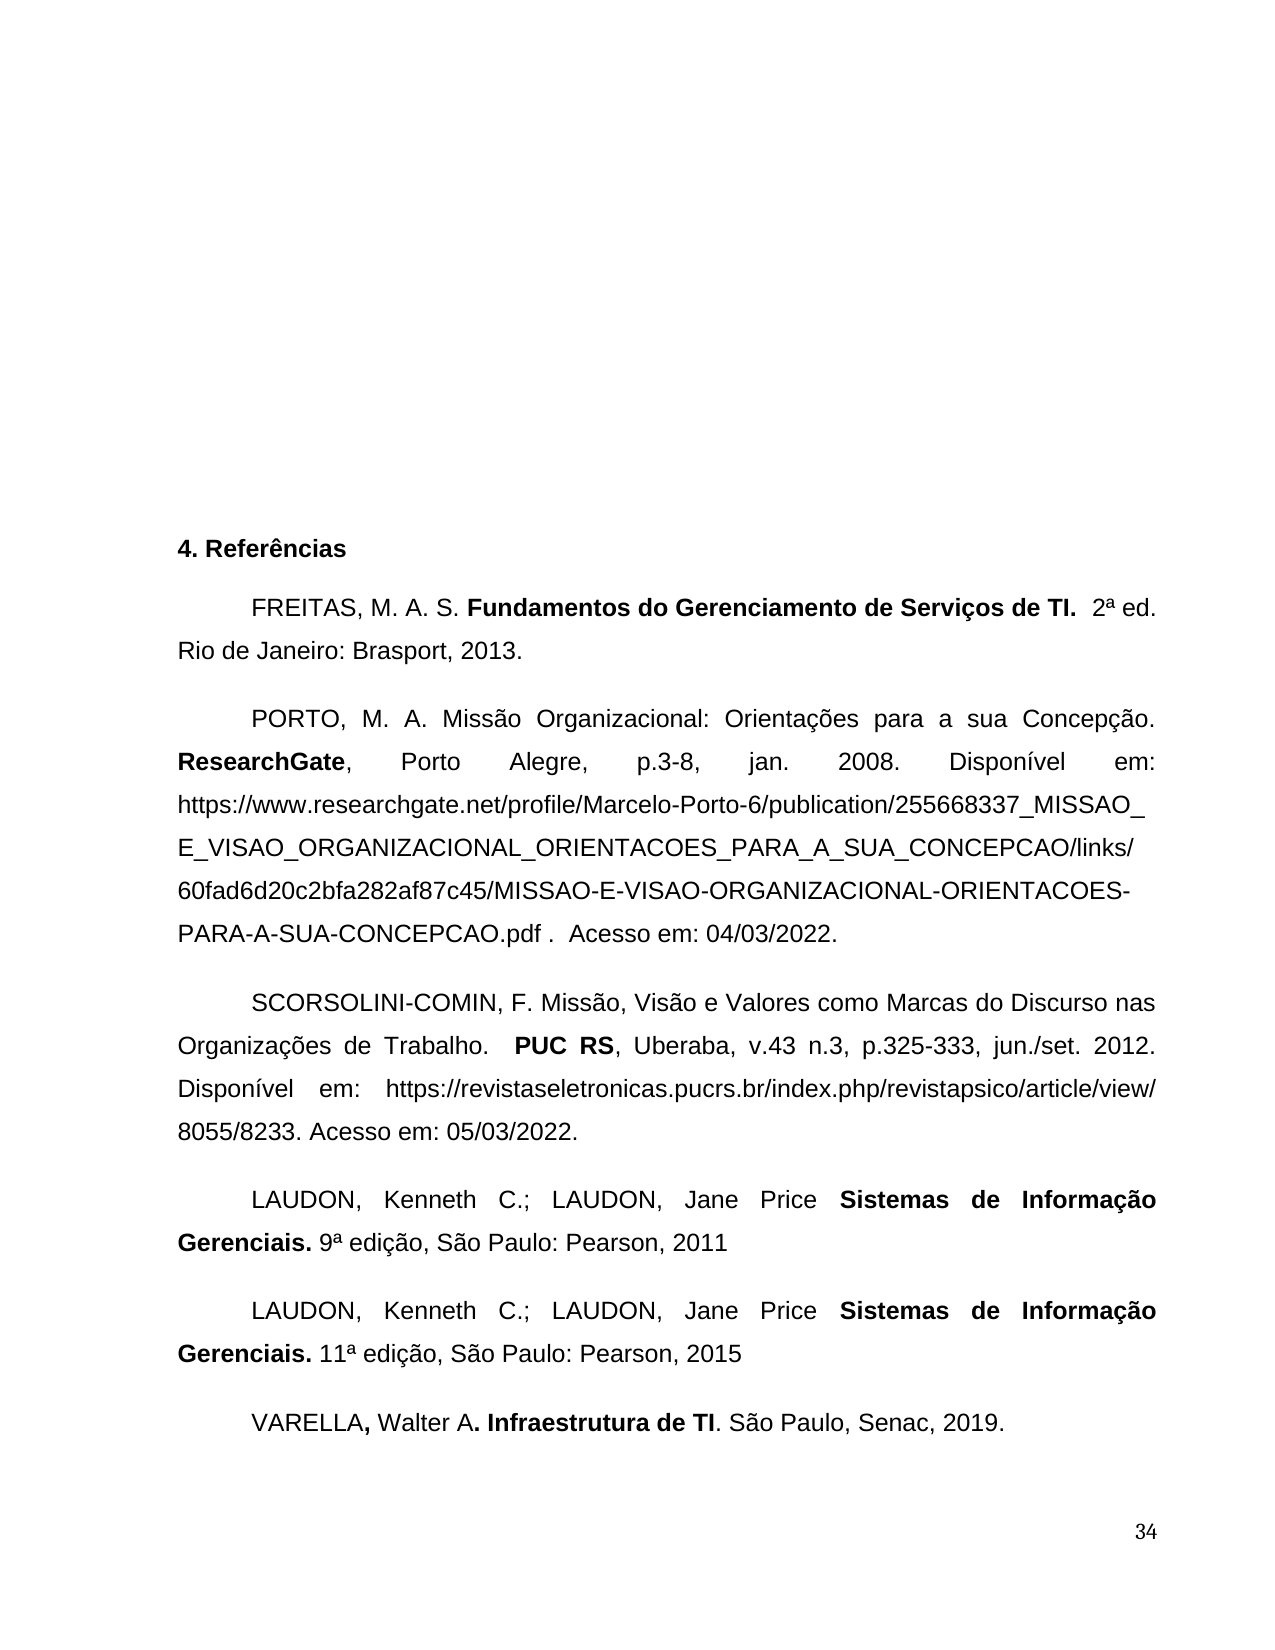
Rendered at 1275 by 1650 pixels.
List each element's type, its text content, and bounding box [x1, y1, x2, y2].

text PORTO, M. A. Missão Organizacional: Orientações para a sua Concepção. ResearchGate, Porto Alegre, p.3-8, jan. 2008. Disponível em: https://www.researchgate.net/profile/Marcelo-Porto-6/publication/255668337_MISSAO_E_VISAO_ORGANIZACIONAL_ORIENTACOES_PARA_A_SUA_CONCEPCAO/links/60fad6d20c2bfa282af87c45/MISSAO-E-VISAO-ORGANIZACIONAL-ORIENTACOES-PARA-A-SUA-CONCEPCAO.pdf . Acesso em: 04/03/2022. [177, 704, 1157, 948]
text LAUDON, Kenneth C.; LAUDON, Jane Price Sistemas de Informação Gerenciais. 11ª edição, São Paulo: Pearson, 2015 [177, 1296, 1157, 1368]
text LAUDON, Kenneth C.; LAUDON, Jane Price Sistemas de Informação Gerenciais. 9ª edição, São Paulo: Pearson, 2011 [177, 1185, 1157, 1257]
text FREITAS, M. A. S. Fundamentos do Gerenciamento de Serviços de TI. 2ª ed. Rio de Janeiro: Brasport, 2013. [177, 592, 1157, 664]
subtitle 4. Referências [177, 534, 1157, 563]
text VARELLA, Walter A. Infraestrutura de TI. São Paulo, Senac, 2019. [177, 1407, 1157, 1436]
text SCORSOLINI-COMIN, F. Missão, Visão e Valores como Marcas do Discurso nas Organizações de Trabalho. PUC RS, Uberaba, v.43 n.3, p.325-333, jun./set. 2012. Disponível em: https://revistaseletronicas.pucrs.br/index.php/revistapsico/article/view/8055/8233. Acesso em: 05/03/2022. [177, 987, 1157, 1146]
